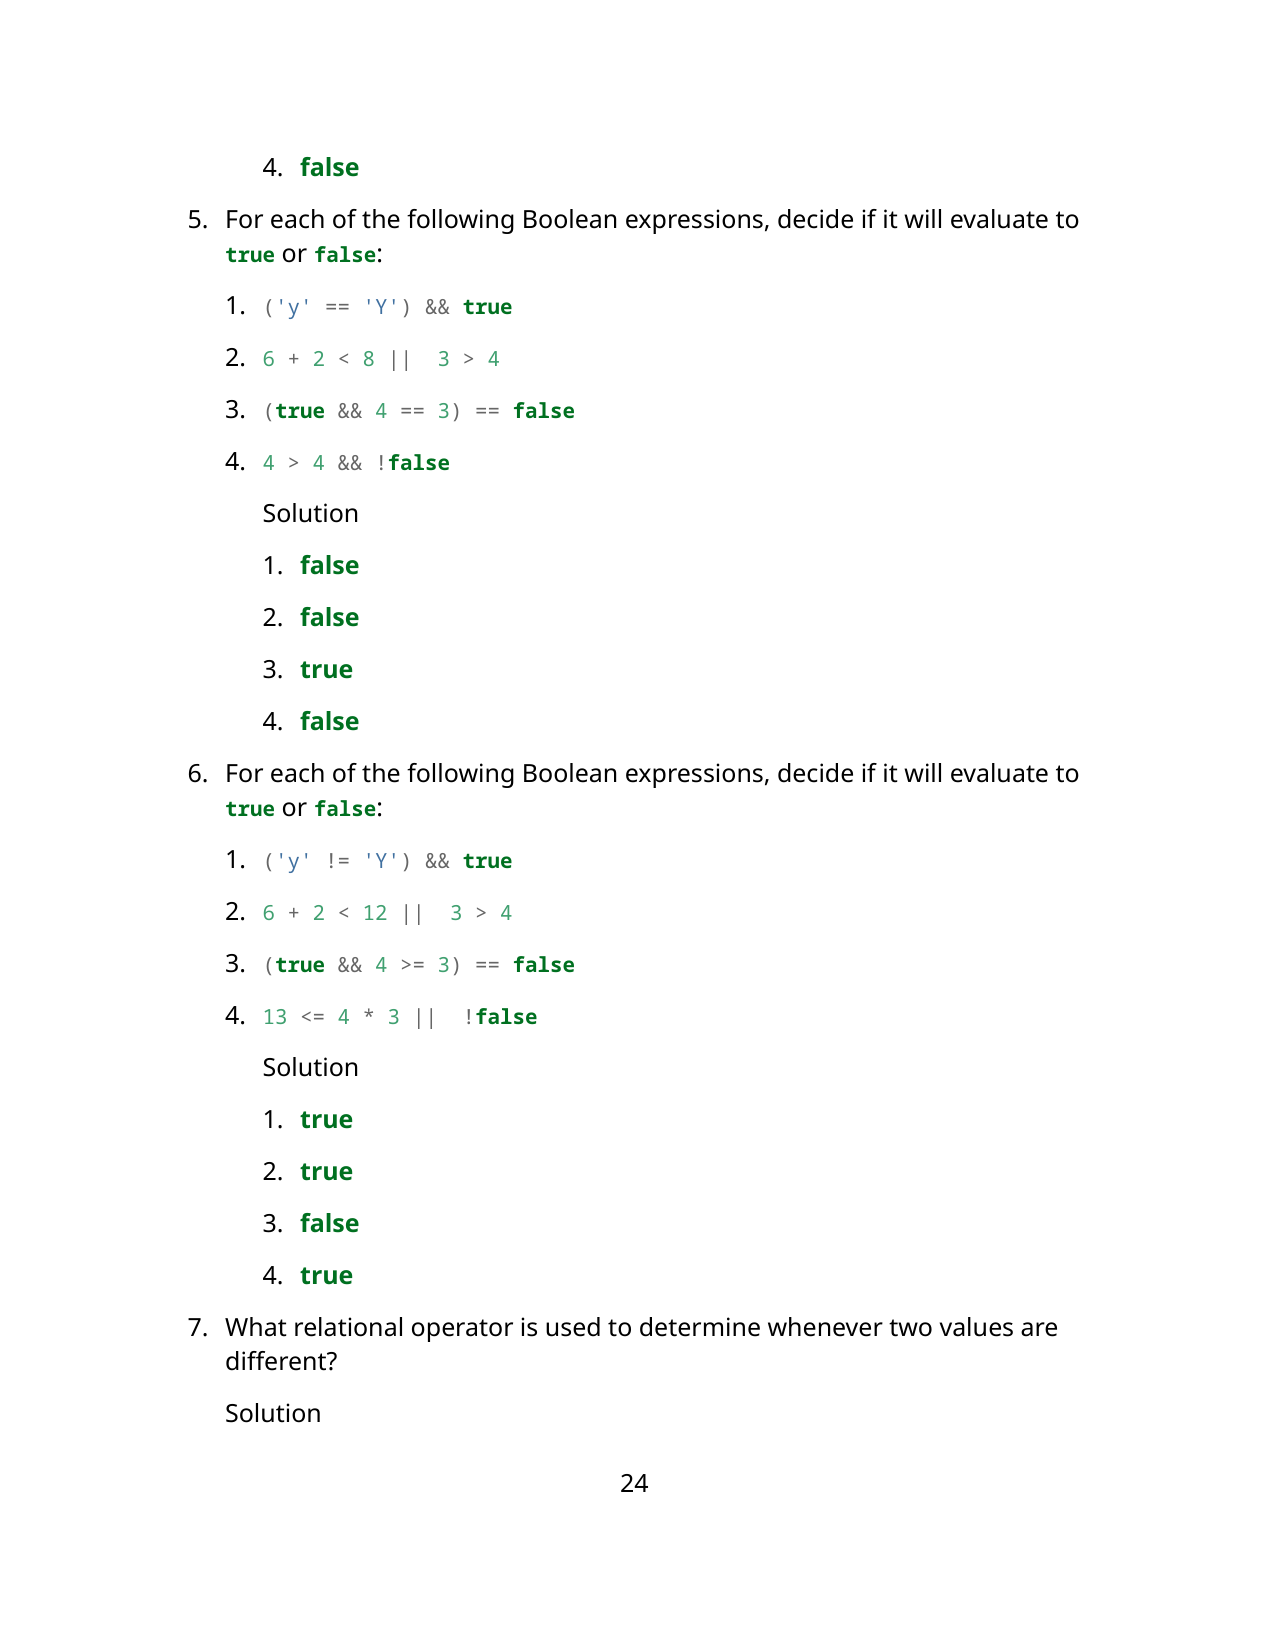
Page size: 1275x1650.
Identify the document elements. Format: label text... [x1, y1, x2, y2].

list Solution [187, 1396, 1125, 1430]
list For each of the following Boolean expressions, decide if it will evaluate to true or false: [187, 756, 1125, 824]
list (true && 4 == 3) == false [225, 392, 1125, 426]
list false [262, 600, 1125, 634]
list 6 + 2 < 12 || 3 > 4 [225, 894, 1125, 928]
list ('y' == 'Y') && true [225, 288, 1125, 322]
list 6 + 2 < 8 || 3 > 4 [225, 340, 1125, 374]
list What relational operator is used to determine whenever two values are different? [187, 1310, 1125, 1378]
list false [262, 704, 1125, 738]
list ('y' != 'Y') && true [225, 842, 1125, 876]
list true [262, 652, 1125, 686]
list 4 > 4 && !false [225, 444, 1125, 478]
list (true && 4 >= 3) == false [225, 946, 1125, 980]
list false [262, 150, 1125, 184]
list 13 <= 4 * 3 || !false [225, 998, 1125, 1032]
list true [262, 1258, 1125, 1292]
list For each of the following Boolean expressions, decide if it will evaluate to true or false: [187, 202, 1125, 270]
list false [262, 1206, 1125, 1240]
list Solution [225, 496, 1125, 530]
list true [262, 1154, 1125, 1188]
list true [262, 1102, 1125, 1136]
list Solution [225, 1050, 1125, 1084]
list false [262, 548, 1125, 582]
